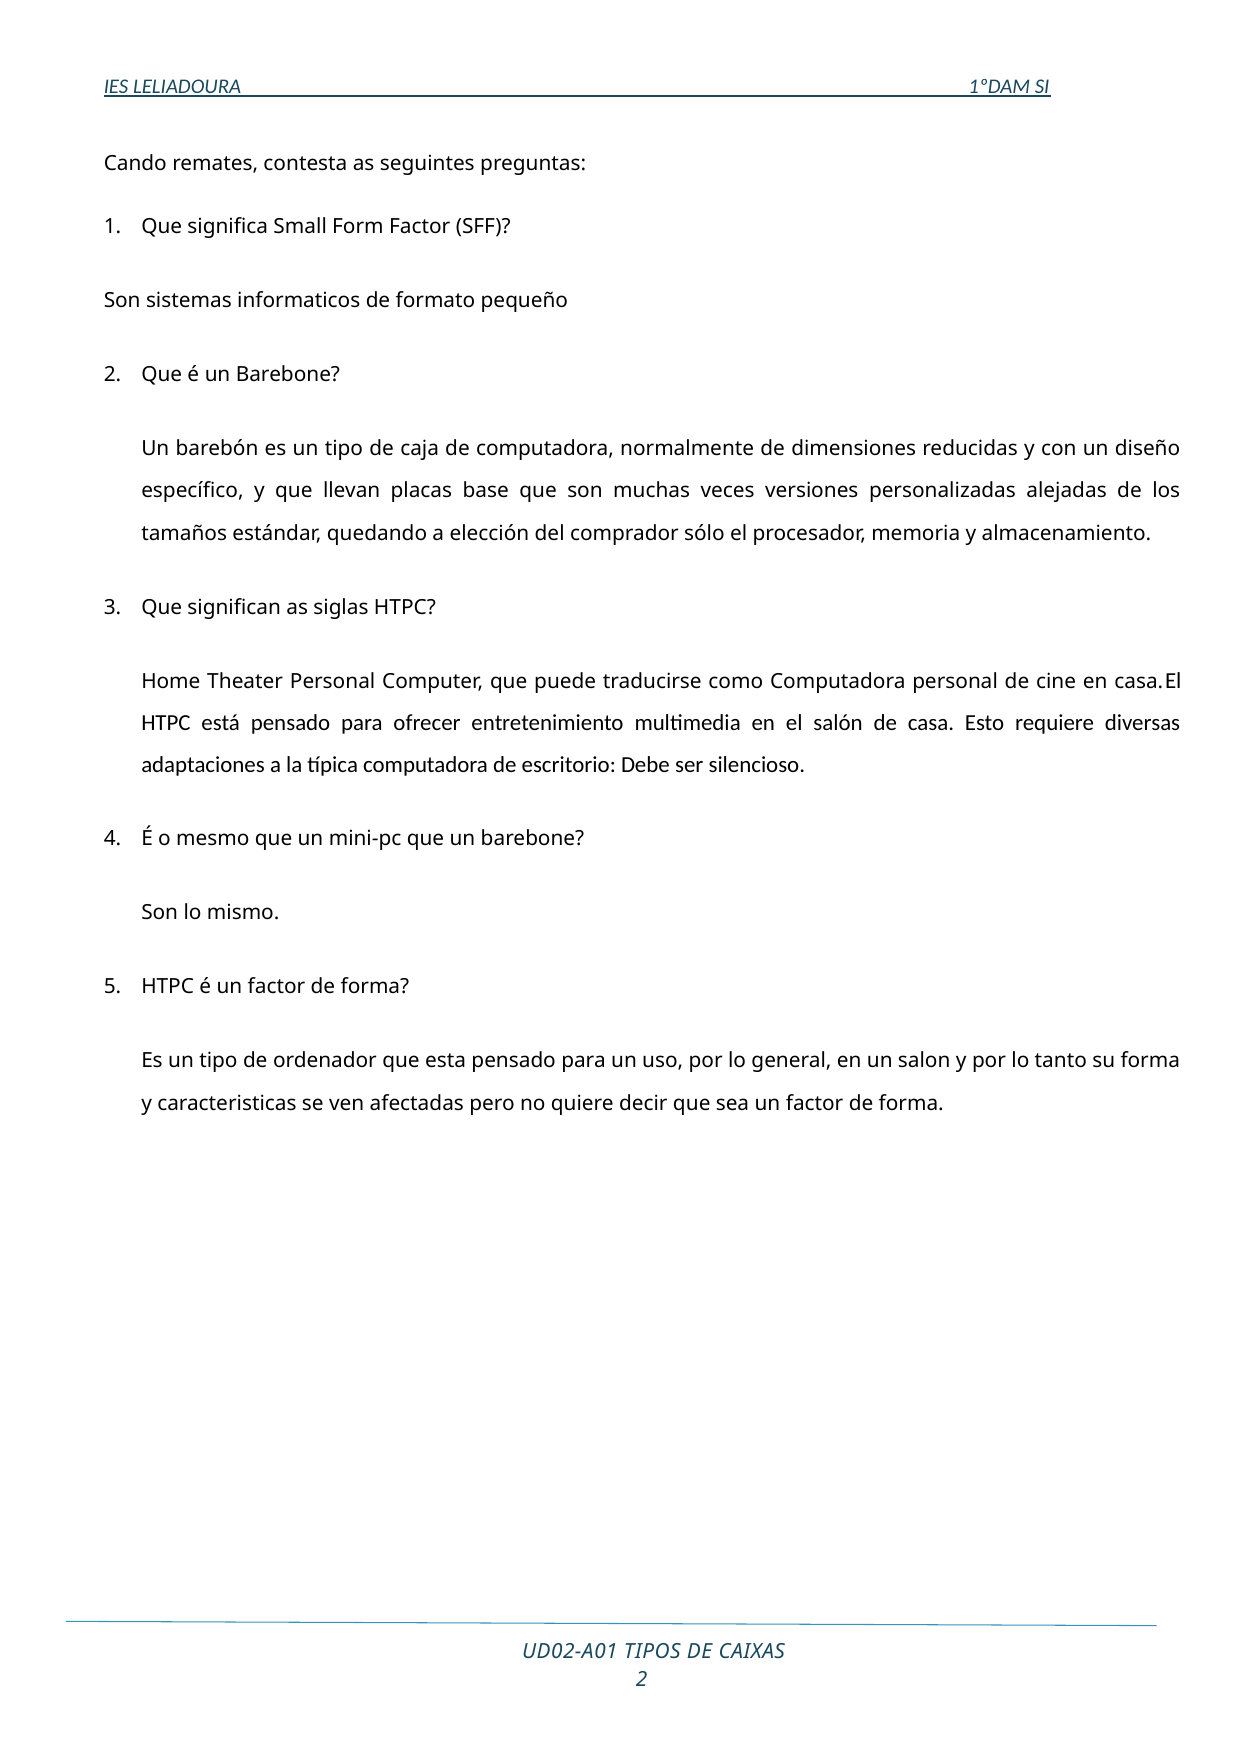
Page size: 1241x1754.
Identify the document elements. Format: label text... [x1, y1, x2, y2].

list Que significa Small Form Factor (SFF)? [103, 211, 1181, 240]
list É o mesmo que un mini-pc que un barebone? [103, 823, 1181, 852]
list Es un tipo de ordenador que esta pensado para un uso, por lo general, en un salon y por lo tanto su forma y caracteristicas se ven afectadas pero no quiere decir que sea un factor de forma. [103, 1045, 1181, 1116]
list Son lo mismo. [103, 897, 1181, 926]
text Son sistemas informaticos de formato pequeño [103, 285, 1181, 314]
list Un barebón es un tipo de caja de computadora, normalmente de dimensiones reducidas y con un diseño específico, y que llevan placas base que son muchas veces versiones personalizadas alejadas de los tamaños estándar, quedando a elección del comprador sólo el procesador, memoria y almacenamiento. [103, 433, 1181, 547]
list Home Theater Personal Computer, que puede traducirse como Computadora personal de cine en casa.El HTPC está pensado para ofrecer entretenimiento multimedia en el salón de casa. Esto requiere diversas adaptaciones a la típica computadora de escritorio: Debe ser silencioso. [103, 666, 1181, 778]
text Cando remates, contesta as seguintes preguntas: [103, 148, 1181, 176]
list Que é un Barebone? [103, 359, 1181, 388]
list HTPC é un factor de forma? [103, 971, 1181, 1000]
list Que significan as siglas HTPC? [103, 592, 1181, 621]
